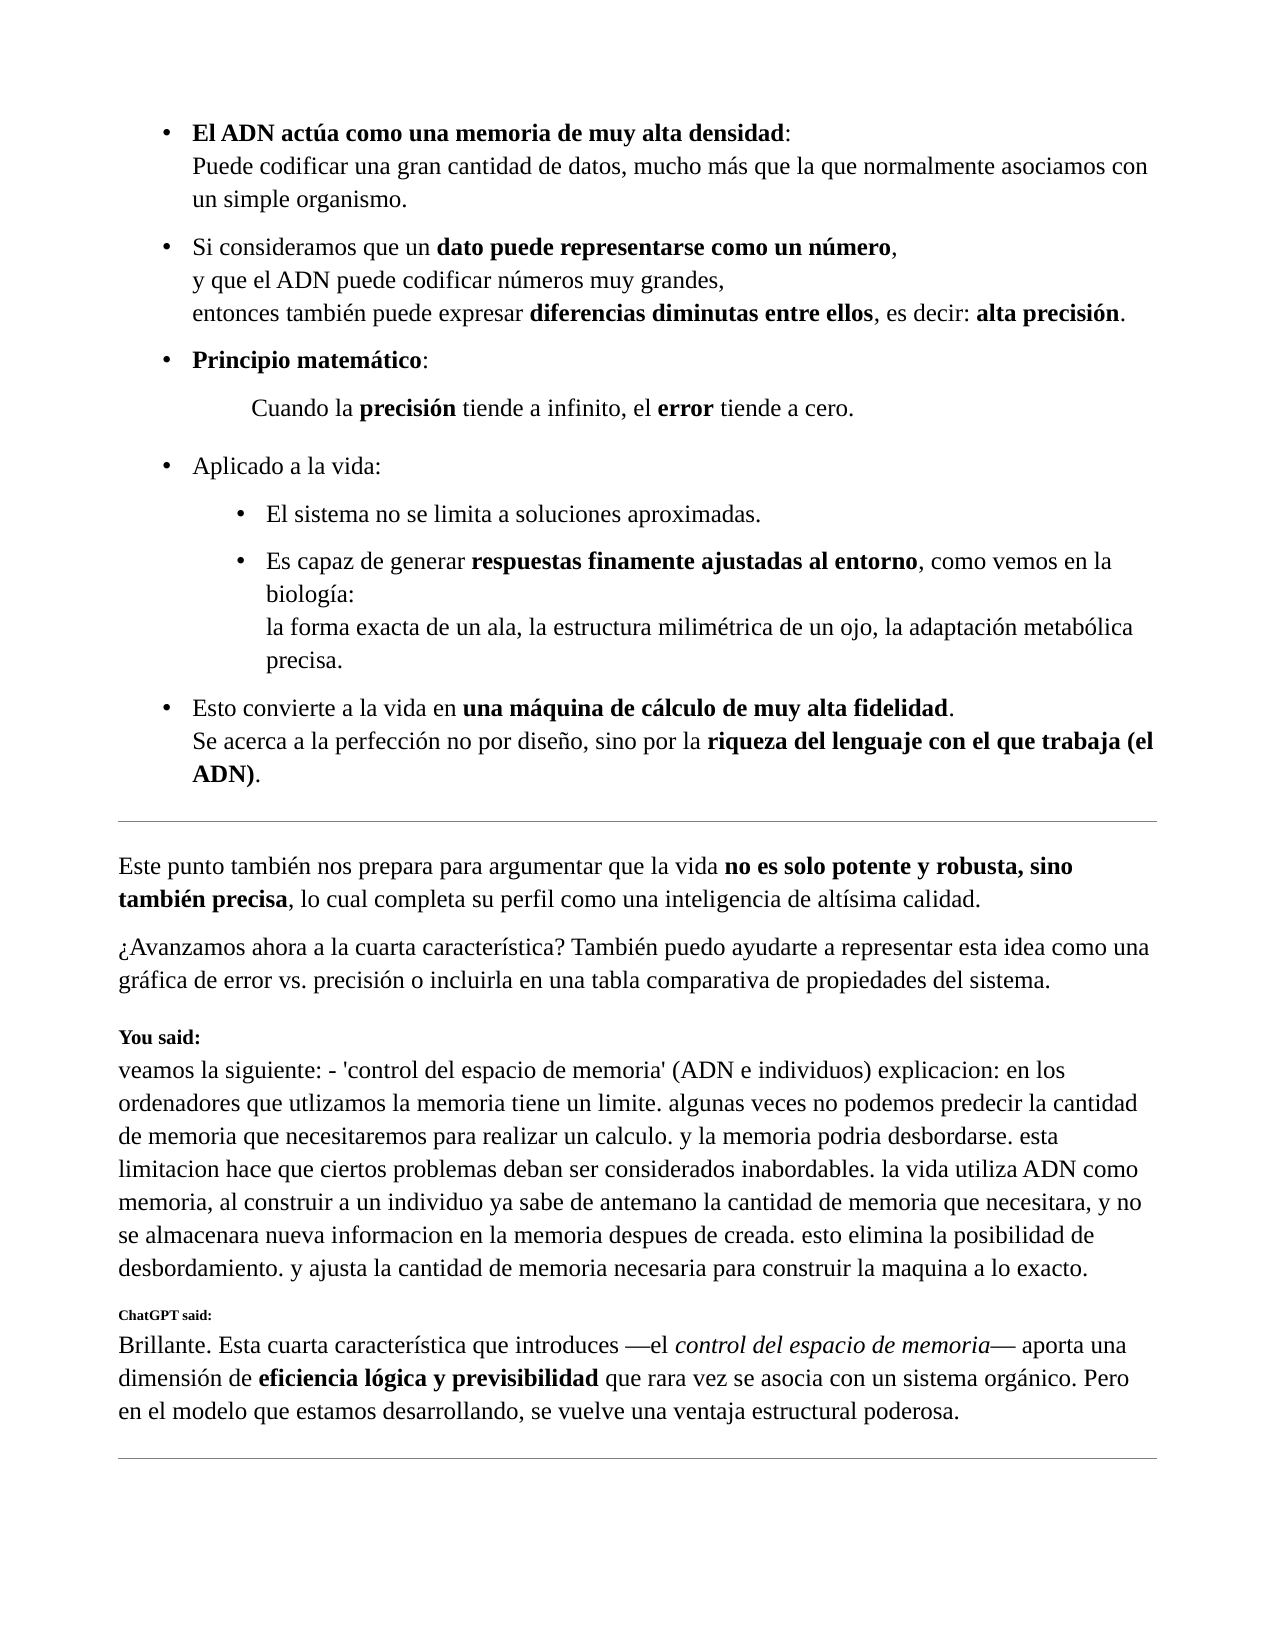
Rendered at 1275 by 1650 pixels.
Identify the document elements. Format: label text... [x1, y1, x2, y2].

list El ADN actúa como una memoria de muy alta densidad: Puede codificar una gran cantidad de datos, mucho más que la que normalmente asociamos con un simple organismo. [162, 118, 1157, 213]
text Brillante. Esta cuarta característica que introduces —el control del espacio de memoria— aporta una dimensión de eficiencia lógica y previsibilidad que rara vez se asocia con un sistema orgánico. Pero en el modelo que estamos desarrollando, se vuelve una ventaja estructural poderosa. [118, 1330, 1157, 1425]
subtitle You said: [118, 1025, 1157, 1049]
text veamos la siguiente: - 'control del espacio de memoria' (ADN e individuos) explicacion: en los ordenadores que utlizamos la memoria tiene un limite. algunas veces no podemos predecir la cantidad de memoria que necesitaremos para realizar un calculo. y la memoria podria desbordarse. esta limitacion hace que ciertos problemas deban ser considerados inabordables. la vida utiliza ADN como memoria, al construir a un individuo ya sabe de antemano la cantidad de memoria que necesitara, y no se almacenara nueva informacion en la memoria despues de creada. esto elimina la posibilidad de desbordamiento. y ajusta la cantidad de memoria necesaria para construir la maquina a lo exacto. [118, 1055, 1157, 1282]
text ¿Avanzamos ahora a la cuarta característica? También puedo ayudarte a representar esta idea como una gráfica de error vs. precisión o incluirla en una tabla comparativa de propiedades del sistema. [118, 932, 1157, 993]
list Esto convierte a la vida en una máquina de cálculo de muy alta fidelidad. Se acerca a la perfección no por diseño, sino por la riqueza del lenguaje con el que trabaja (el ADN). [162, 693, 1157, 788]
list Principio matemático: [162, 345, 1157, 374]
subtitle ChatGPT said: [118, 1307, 1157, 1324]
list Aplicado a la vida: [162, 451, 1157, 480]
list Es capaz de generar respuestas finamente ajustadas al entorno, como vemos en la biología: la forma exacta de un ala, la estructura milimétrica de un ojo, la adaptación metabólica precisa. [236, 546, 1157, 674]
text Este punto también nos prepara para argumentar que la vida no es solo potente y robusta, sino también precisa, lo cual completa su perfil como una inteligencia de altísima calidad. [118, 851, 1157, 913]
list Cuando la precisión tiende a infinito, el error tiende a cero. [222, 393, 1098, 422]
list Si consideramos que un dato puede representarse como un número, y que el ADN puede codificar números muy grandes, entonces también puede expresar diferencias diminutas entre ellos, es decir: alta precisión. [162, 232, 1157, 327]
list El sistema no se limita a soluciones aproximadas. [236, 499, 1157, 528]
